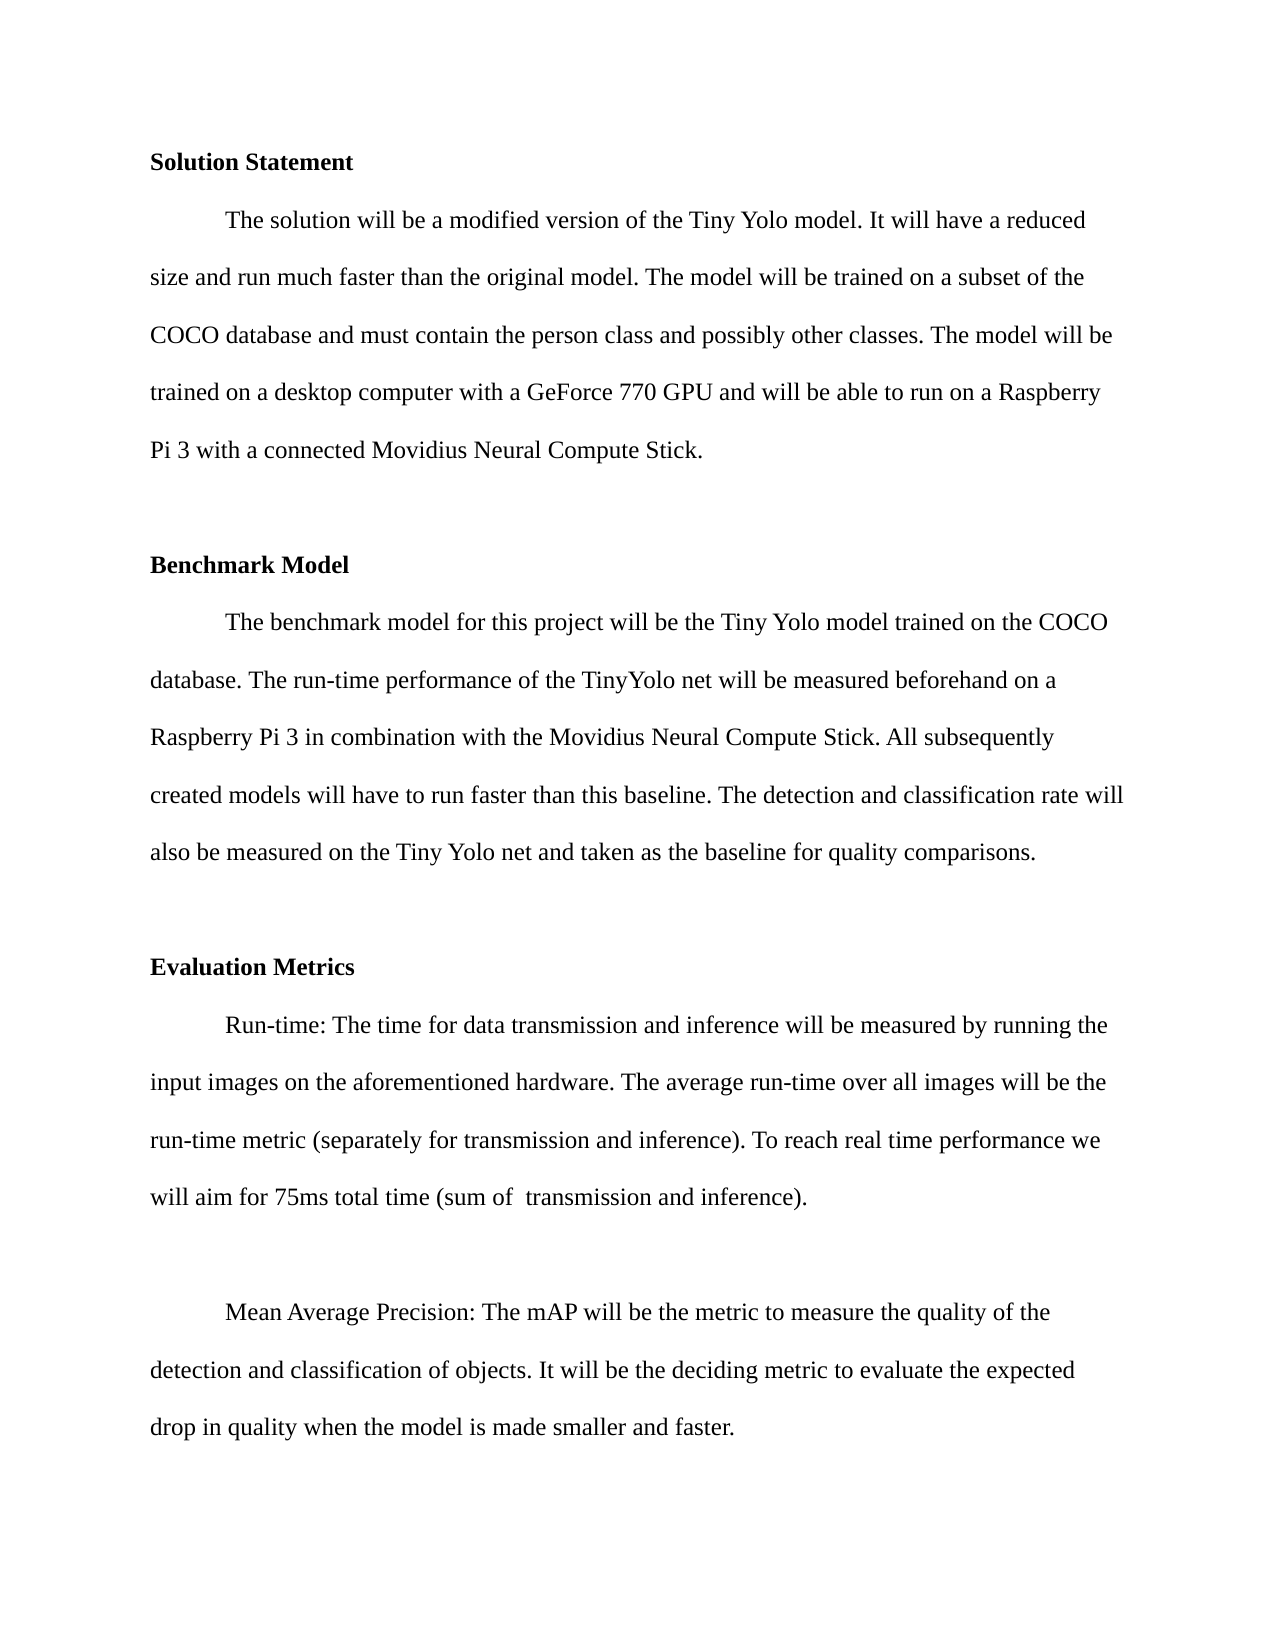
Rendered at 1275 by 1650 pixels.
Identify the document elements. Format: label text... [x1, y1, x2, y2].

text Run-time: The time for data transmission and inference will be measured by running the input images on the aforementioned hardware. The average run-time over all images will be the run-time metric (separately for transmission and inference). To reach real time performance we will aim for 75ms total time (sum of transmission and inference). [150, 1010, 1125, 1211]
text The benchmark model for this project will be the Tiny Yolo model trained on the COCO database. The run-time performance of the TinyYolo net will be measured beforehand on a Raspberry Pi 3 in combination with the Movidius Neural Compute Stick. All subsequently created models will have to run faster than this baseline. The detection and classification rate will also be measured on the Tiny Yolo net and taken as the baseline for quality comparisons. [150, 607, 1125, 866]
subtitle Solution Statement [150, 147, 1125, 176]
text The solution will be a modified version of the Tiny Yolo model. It will have a reduced size and run much faster than the original model. The model will be trained on a subset of the COCO database and must contain the person class and possibly other classes. The model will be trained on a desktop computer with a GeForce 770 GPU and will be able to run on a Raspberry Pi 3 with a connected Movidius Neural Compute Stick. [150, 205, 1125, 464]
text Mean Average Precision: The mAP will be the metric to measure the quality of the detection and classification of objects. It will be the deciding metric to evaluate the expected drop in quality when the model is made smaller and faster. [150, 1297, 1125, 1441]
subtitle Benchmark Model [150, 550, 1125, 579]
subtitle Evaluation Metrics [150, 952, 1125, 981]
